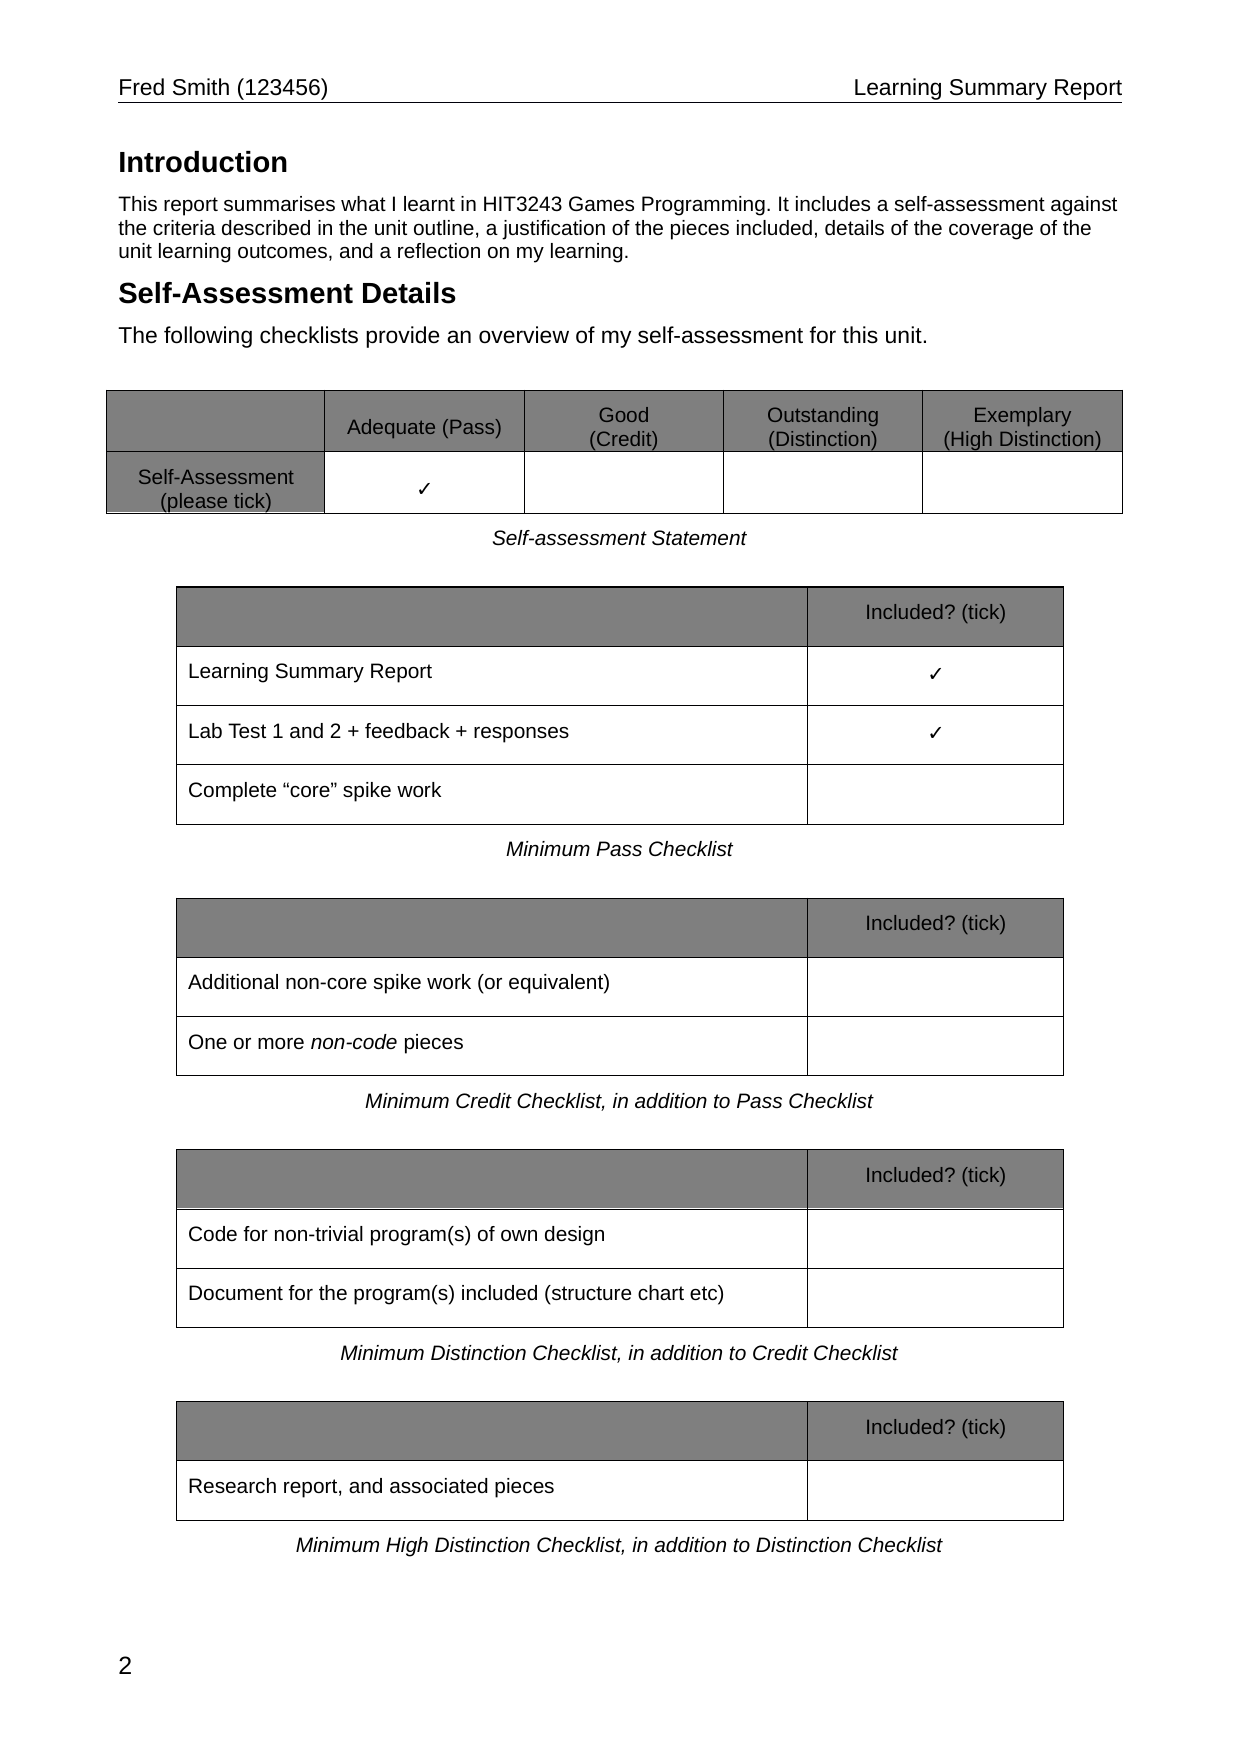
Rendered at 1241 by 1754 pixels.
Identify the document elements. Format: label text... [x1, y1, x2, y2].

table_header Included? (tick) [808, 899, 1063, 957]
table_cell [808, 1461, 1063, 1519]
table_cell [808, 1269, 1063, 1327]
table_cell Research report, and associated pieces [177, 1461, 807, 1519]
table_cell [808, 1210, 1063, 1268]
table_header Good (Credit) [525, 391, 723, 451]
table_header [107, 391, 324, 451]
text Minimum Pass Checklist [118, 837, 1122, 861]
table_cell ✓ [808, 647, 1063, 705]
table_cell Complete “core” spike work [177, 765, 807, 823]
table_cell Additional non-core spike work (or equivalent) [177, 958, 807, 1016]
table_cell [525, 452, 723, 512]
table_header Outstanding (Distinction) [724, 391, 922, 451]
table_cell ✓ [808, 706, 1063, 764]
text Minimum High Distinction Checklist, in addition to Distinction Checklist [118, 1533, 1122, 1557]
table_cell ✓ [325, 452, 524, 512]
table_header [177, 899, 807, 957]
table_cell [808, 1017, 1063, 1075]
table_cell [808, 958, 1063, 1016]
table_cell Lab Test 1 and 2 + feedback + responses [177, 706, 807, 764]
table_cell Self-Assessment (please tick) [107, 452, 324, 512]
table_cell Code for non-trivial program(s) of own design [177, 1210, 807, 1268]
table_header Included? (tick) [808, 588, 1063, 646]
text Self-Assessment Details [118, 276, 1122, 309]
text This report summarises what I learnt in HIT3243 Games Programming. It includes a self-assessment against the criteria described in the unit outline, a justification of the pieces included, details of the coverage of the unit learning outcomes, and a reflection on my learning. [118, 191, 1122, 263]
text The following checklists provide an overview of my self-assessment for this unit. [118, 322, 1122, 348]
table_cell One or more non-code pieces [177, 1017, 807, 1075]
table_header Included? (tick) [808, 1402, 1063, 1460]
text Self-assessment Statement [118, 526, 1122, 550]
table_header Exemplary (High Distinction) [923, 391, 1122, 451]
text Minimum Credit Checklist, in addition to Pass Checklist [118, 1089, 1122, 1113]
table_header [177, 1402, 807, 1460]
table_cell [724, 452, 922, 512]
table_header Included? (tick) [808, 1150, 1063, 1208]
table_header [177, 1150, 807, 1208]
text Introduction [118, 145, 1122, 179]
table_cell [808, 765, 1063, 823]
table_cell Document for the program(s) included (structure chart etc) [177, 1269, 807, 1327]
text Minimum Distinction Checklist, in addition to Credit Checklist [118, 1341, 1122, 1364]
table_header [177, 588, 807, 646]
table_cell [923, 452, 1122, 512]
table_cell Learning Summary Report [177, 647, 807, 705]
table_header Adequate (Pass) [325, 391, 524, 451]
